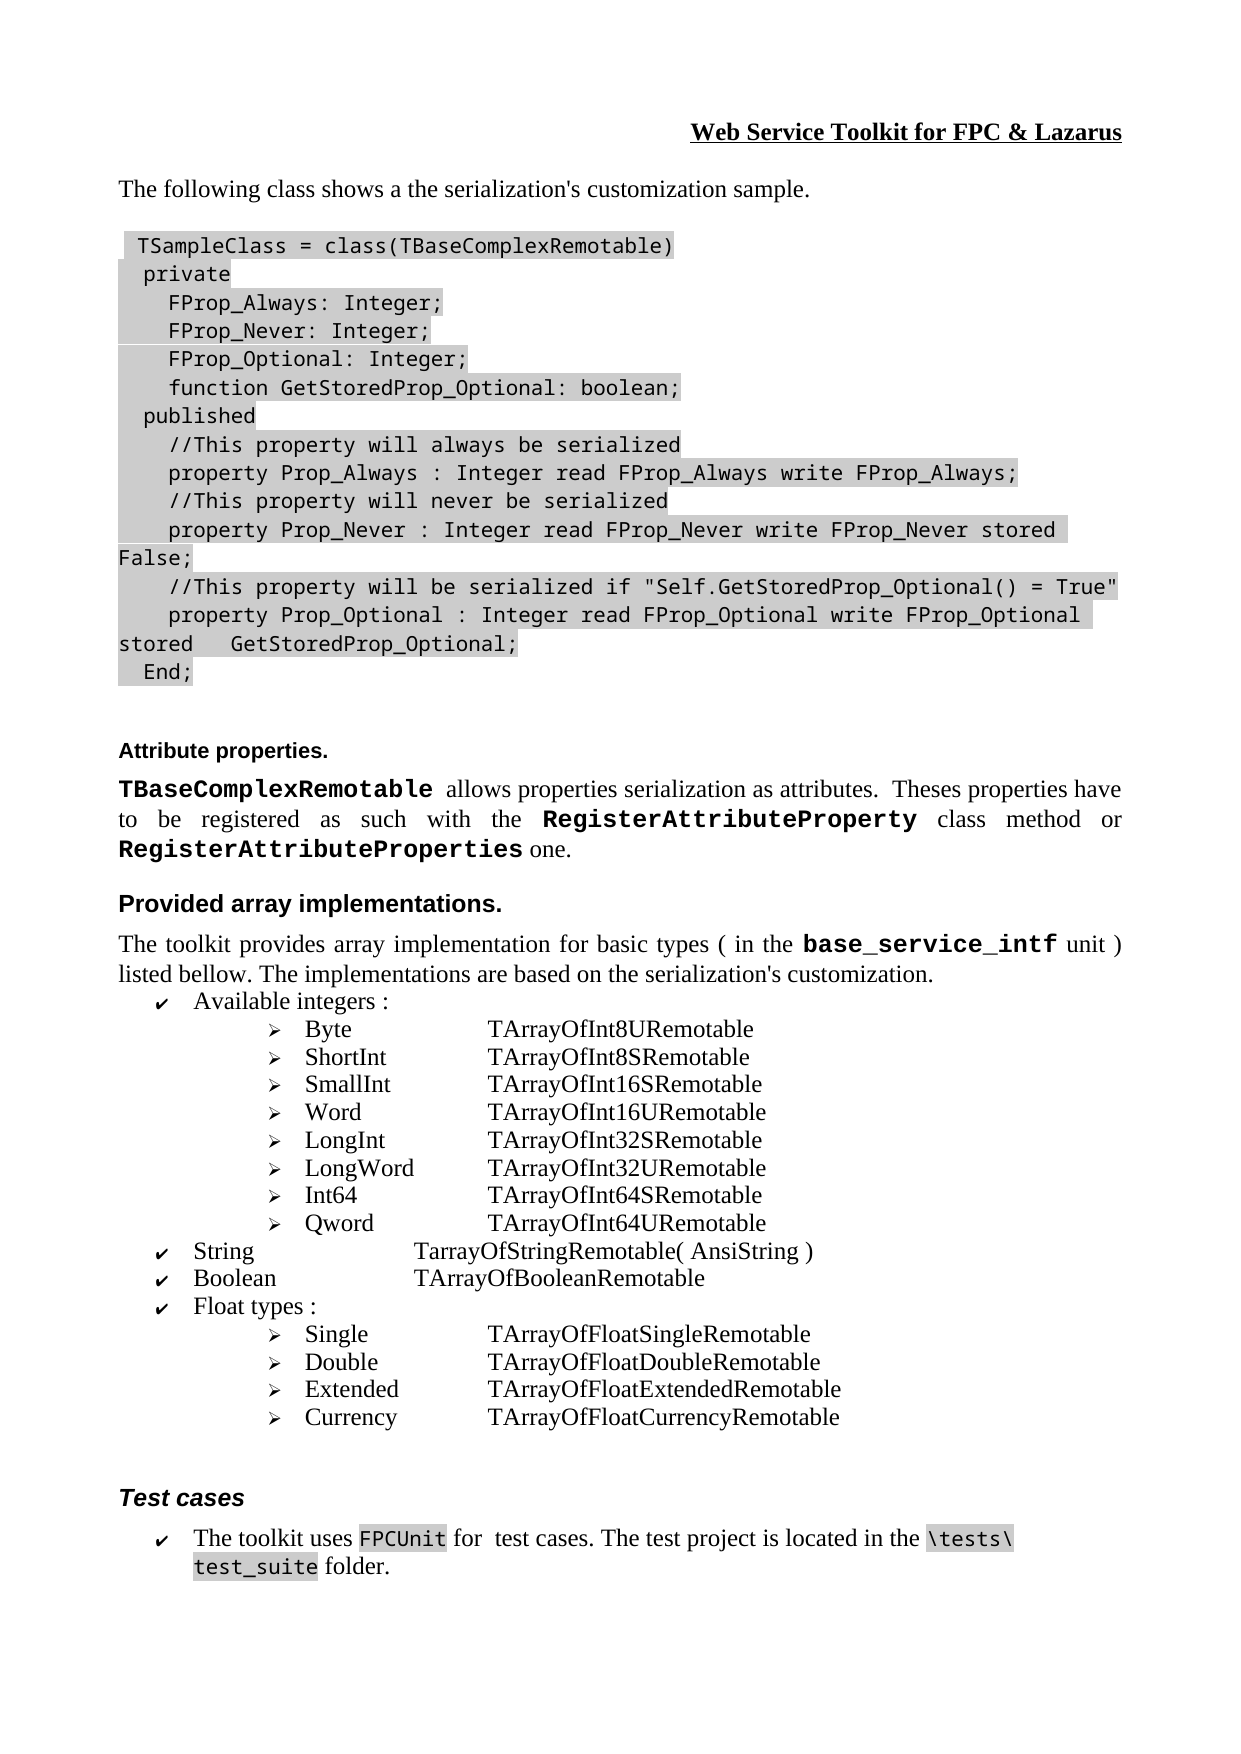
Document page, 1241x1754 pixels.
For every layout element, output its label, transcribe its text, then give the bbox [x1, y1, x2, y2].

list LongWord TArrayOfInt32URemotable [267, 1154, 1122, 1181]
list Extended TArrayOfFloatExtendedRemotable [267, 1375, 1122, 1403]
text //This property will always be serialized [118, 430, 1122, 458]
list Word TArrayOfInt16URemotable [267, 1098, 1122, 1126]
text TBaseComplexRemotable allows properties serialization as attributes. Theses properties have to be registered as such with the RegisterAttributeProperty class method or RegisterAttributeProperties one. [118, 775, 1122, 865]
list Float types : [156, 1292, 1122, 1320]
text TSampleClass = class(TBaseComplexRemotable) [118, 231, 1122, 259]
text FProp_Optional: Integer; [118, 344, 1122, 373]
list Single TArrayOfFloatSingleRemotable [267, 1320, 1122, 1348]
list Boolean TArrayOfBooleanRemotable [156, 1264, 1122, 1292]
text property Prop_Never : Integer read FProp_Never write FProp_Never stored False; [118, 515, 1122, 572]
list ShortInt TArrayOfInt8SRemotable [267, 1043, 1122, 1071]
list The toolkit uses FPCUnit for test cases. The test project is located in the \tests\test_suite folder. [156, 1524, 1122, 1581]
list String TarrayOfStringRemotable( AnsiString ) [156, 1237, 1122, 1264]
text published [118, 401, 1122, 430]
text property Prop_Always : Integer read FProp_Always write FProp_Always; [118, 458, 1122, 487]
list Qword TArrayOfInt64URemotable [267, 1209, 1122, 1237]
list Int64 TArrayOfInt64SRemotable [267, 1181, 1122, 1209]
text function GetStoredProp_Optional: boolean; [118, 373, 1122, 401]
text property Prop_Optional : Integer read FProp_Optional write FProp_Optional stored GetStoredProp_Optional; [118, 600, 1122, 657]
subtitle Attribute properties. [118, 738, 1122, 763]
list Currency TArrayOfFloatCurrencyRemotable [267, 1403, 1122, 1431]
list Available integers : [156, 987, 1122, 1015]
subtitle Provided array implementations. [118, 890, 1122, 917]
list LongInt TArrayOfInt32SRemotable [267, 1126, 1122, 1154]
text FProp_Always: Integer; [118, 288, 1122, 316]
text private [118, 259, 1122, 288]
list Double TArrayOfFloatDoubleRemotable [267, 1348, 1122, 1375]
text The toolkit provides array implementation for basic types ( in the base_service_intf unit ) listed bellow. The implementations are based on the serialization's customization. [118, 930, 1122, 987]
list Byte TArrayOfInt8URemotable [267, 1015, 1122, 1043]
subtitle Test cases [118, 1483, 1122, 1511]
text //This property will be serialized if "Self.GetStoredProp_Optional() = True" [118, 572, 1122, 600]
text End; [118, 657, 1122, 686]
text The following class shows a the serialization's customization sample. [118, 175, 1122, 203]
text //This property will never be serialized [118, 487, 1122, 515]
text FProp_Never: Integer; [118, 316, 1122, 344]
list SmallInt TArrayOfInt16SRemotable [267, 1071, 1122, 1098]
